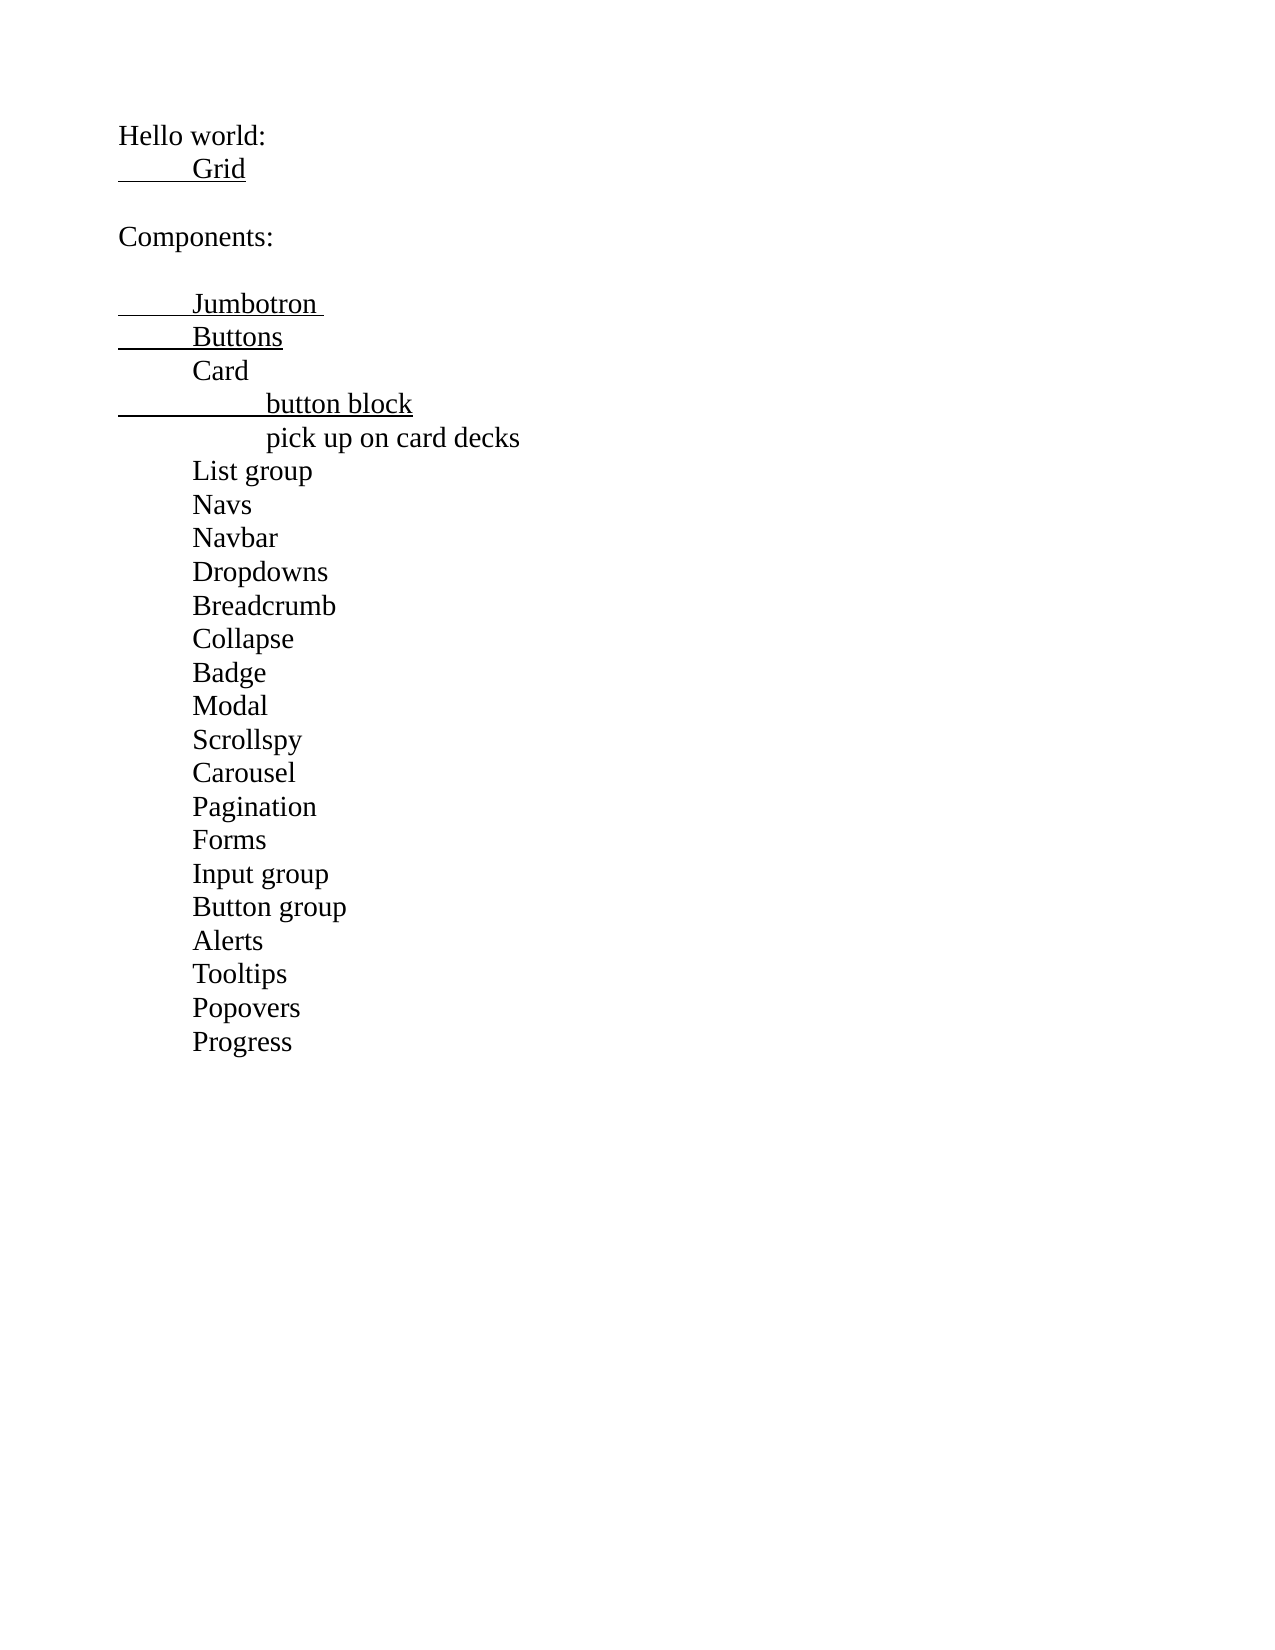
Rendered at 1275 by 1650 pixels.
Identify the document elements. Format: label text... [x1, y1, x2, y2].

text Popovers [118, 990, 1157, 1024]
text Navbar [118, 521, 1157, 554]
text Buttons [118, 319, 1157, 353]
text pick up on card decks [118, 420, 1157, 453]
text Modal [118, 688, 1157, 722]
text Jumbotron [118, 286, 1157, 319]
text Scrollspy [118, 722, 1157, 755]
text Dropdowns [118, 554, 1157, 588]
text Components: [118, 219, 1157, 252]
text Grid [118, 152, 1157, 185]
text Progress [118, 1024, 1157, 1057]
text Carousel [118, 755, 1157, 789]
text Card [118, 353, 1157, 386]
text Breadcrumb [118, 588, 1157, 621]
text Forms [118, 822, 1157, 856]
text Input group [118, 856, 1157, 889]
text Alerts [118, 923, 1157, 957]
text Tooltips [118, 957, 1157, 990]
text Button group [118, 889, 1157, 923]
text button block [118, 386, 1157, 420]
text Badge [118, 655, 1157, 688]
text Navs [118, 487, 1157, 521]
text Hello world: [118, 118, 1157, 152]
text List group [118, 453, 1157, 487]
text Collapse [118, 621, 1157, 655]
text Pagination [118, 789, 1157, 822]
